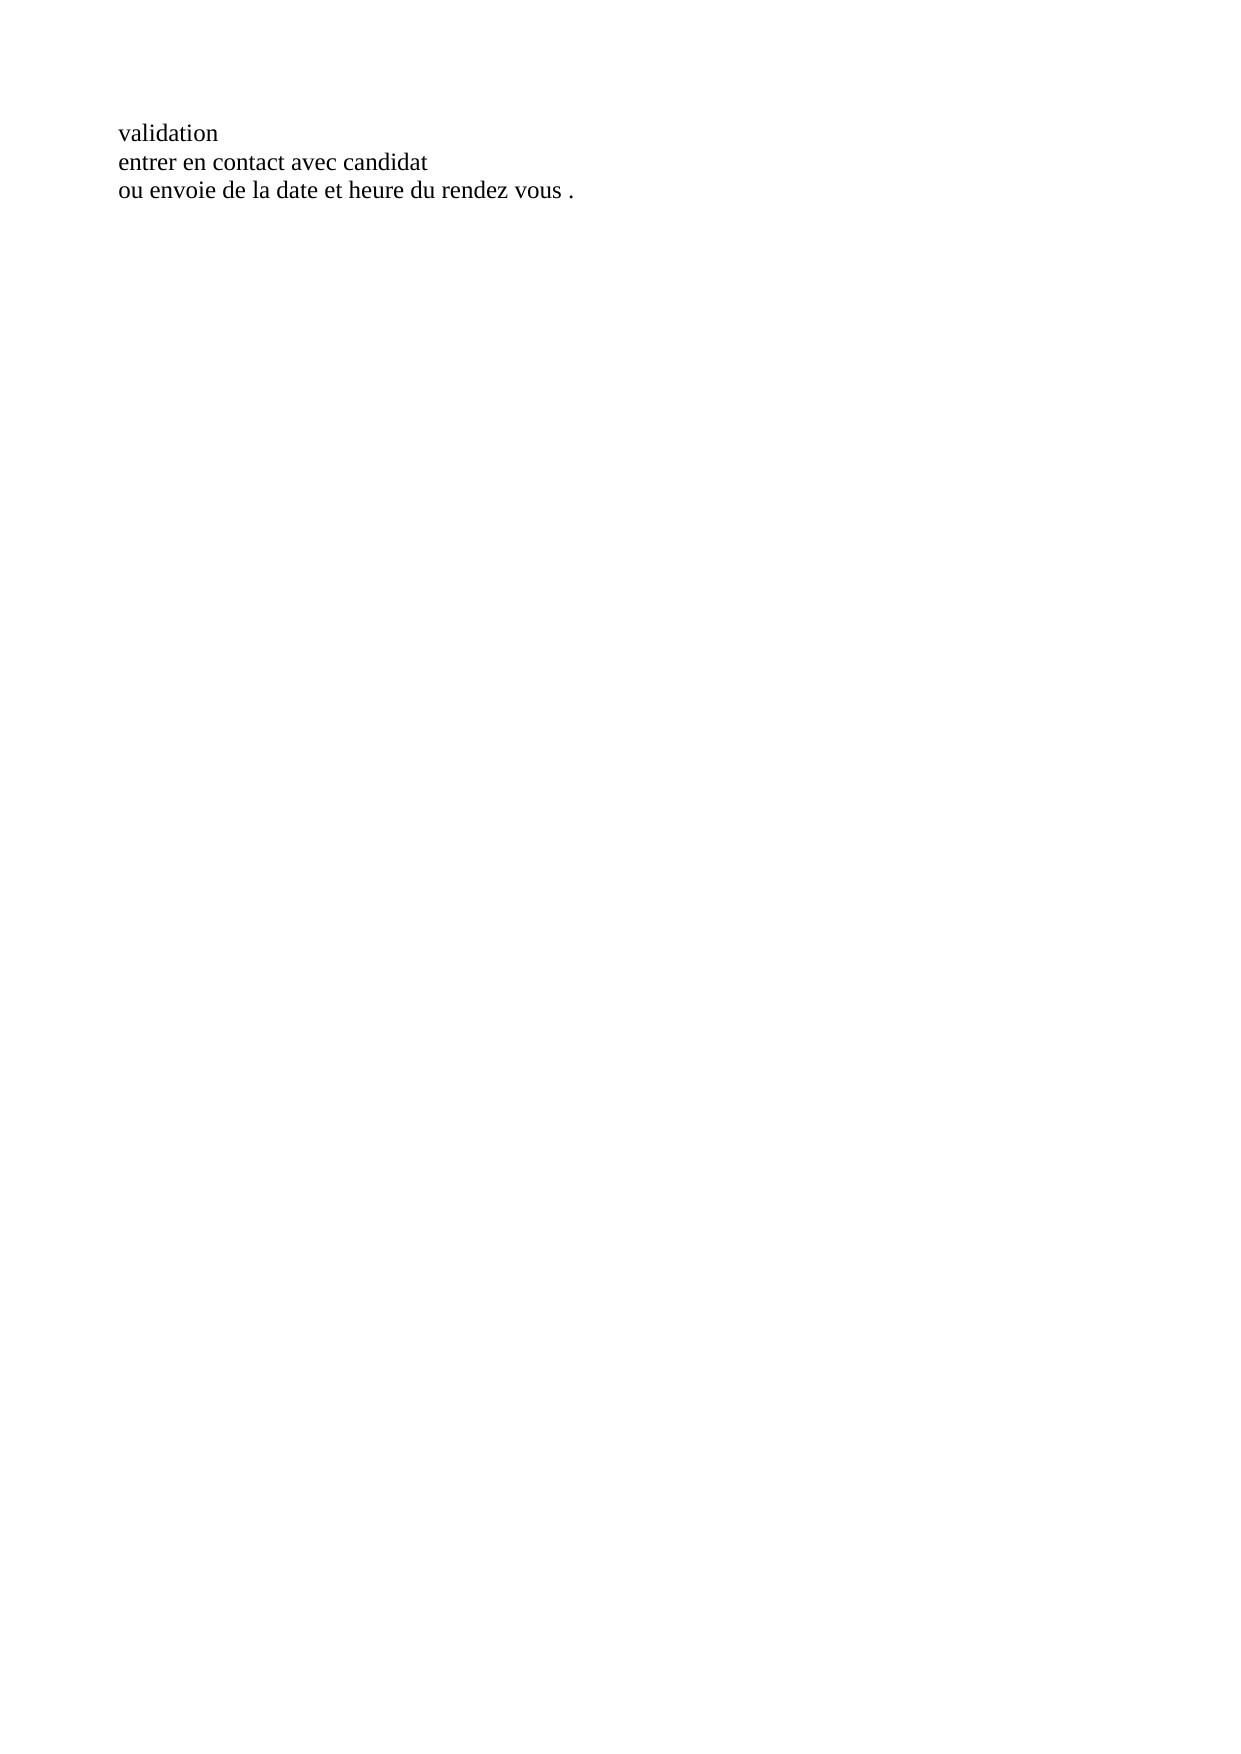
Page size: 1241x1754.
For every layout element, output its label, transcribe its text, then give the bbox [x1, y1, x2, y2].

text entrer en contact avec candidat [118, 147, 1122, 176]
text validation [118, 118, 1122, 147]
text ou envoie de la date et heure du rendez vous . [118, 176, 1122, 204]
